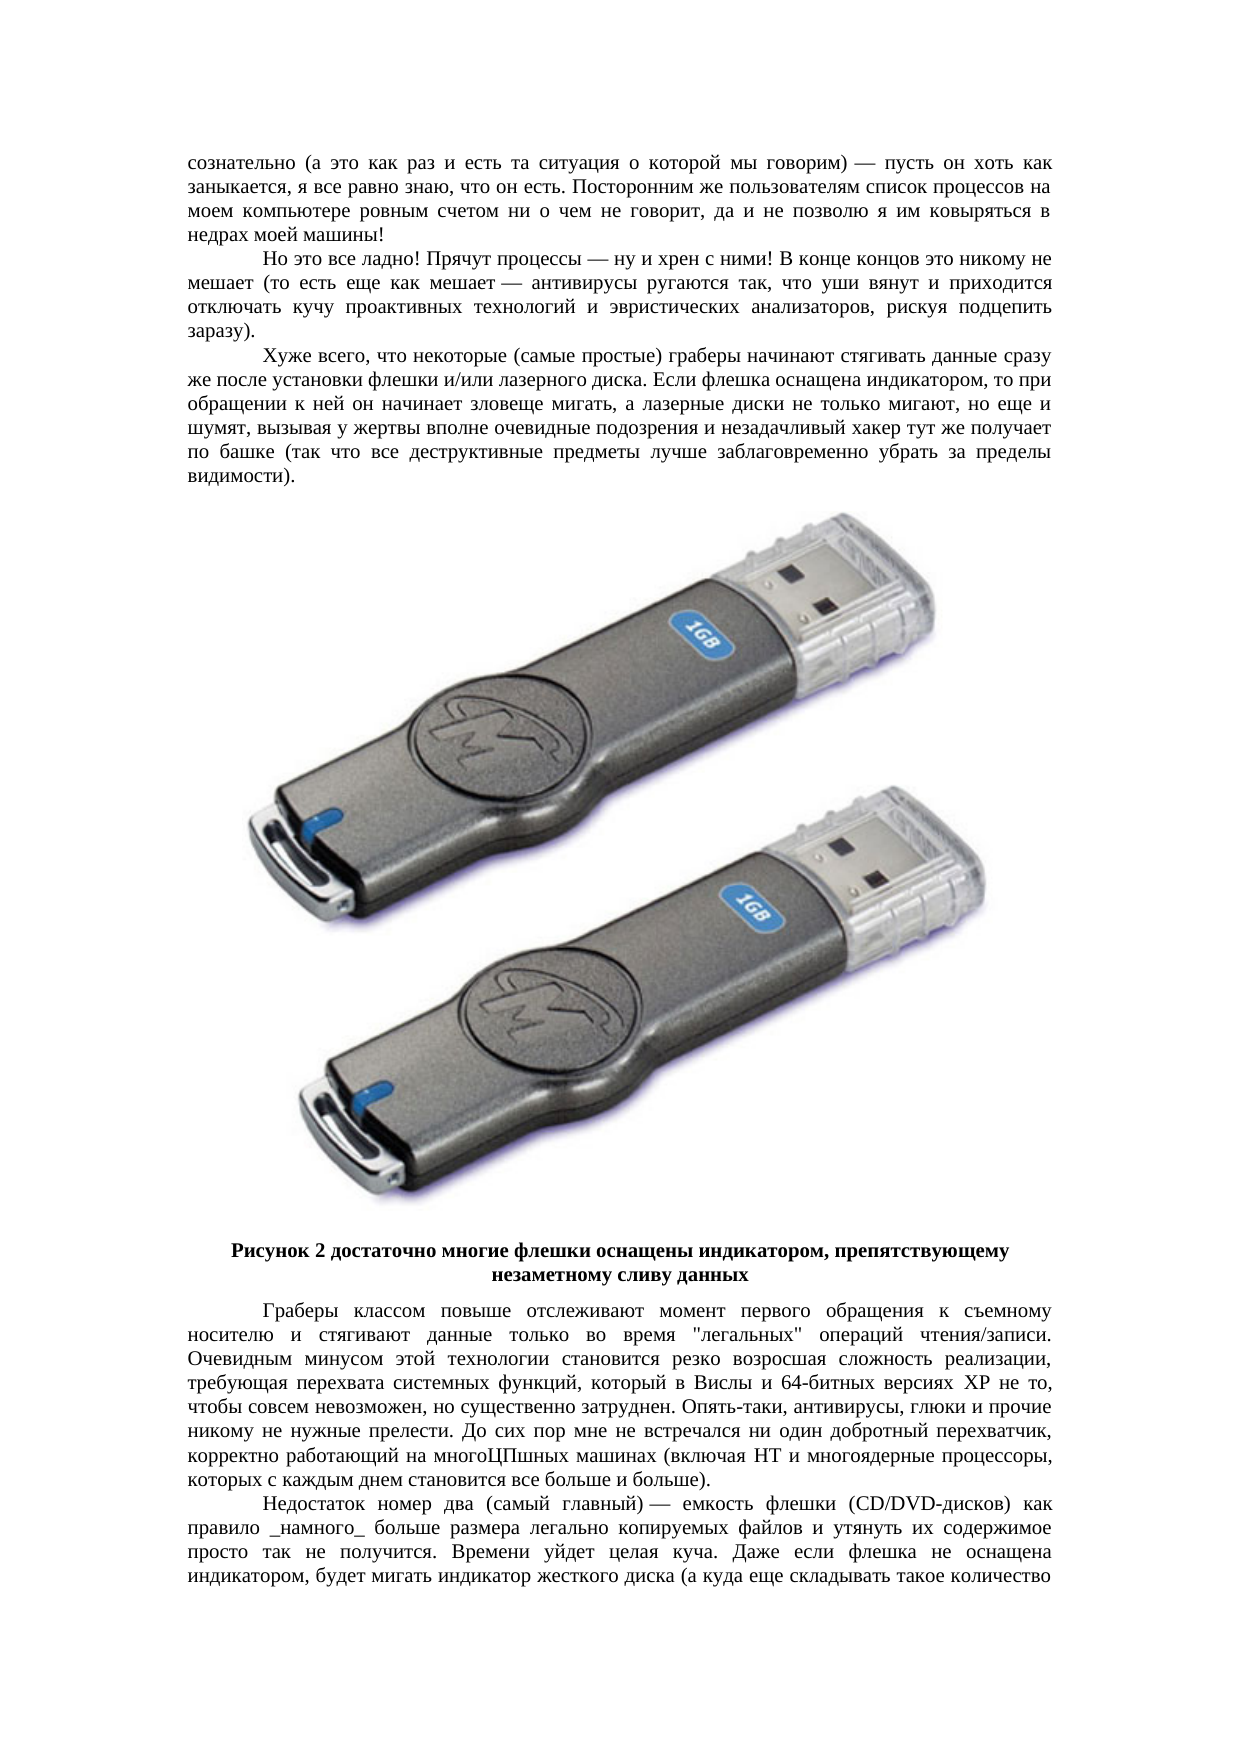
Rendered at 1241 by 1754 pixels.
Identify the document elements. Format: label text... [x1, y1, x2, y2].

text сознательно (а это как раз и есть та ситуация о которой мы говорим) — пусть он хоть как заныкается, я все равно знаю, что он есть. Посторонним же пользователям список процессов на моем компьютере ровным счетом ни о чем не говорит, да и не позволю я им ковыряться в недрах моей машины! [187, 150, 1053, 246]
text Недостаток номер два (самый главный) — емкость флешки (CD/DVD-дисков) как правило _намного_ больше размера легально копируемых файлов и утянуть их содержимое просто так не получится. Времени уйдет целая куча. Даже если флешка не оснащена индикатором, будет мигать индикатор жесткого диска (а куда еще складывать такое количество [187, 1491, 1053, 1587]
text Но это все ладно! Прячут процессы — ну и хрен с ними! В конце концов это никому не мешает (то есть еще как мешает — антивирусы ругаются так, что уши вянут и приходится отключать кучу проактивных технологий и эвристических анализаторов, рискуя подцепить заразу). [187, 246, 1053, 342]
text Хуже всего, что некоторые (самые простые) граберы начинают стягивать данные сразу же после установки флешки и/или лазерного диска. Если флешка оснащена индикатором, то при обращении к ней он начинает зловеще мигать, а лазерные диски не только мигают, но еще и шумят, вызывая у жертвы вполне очевидные подозрения и незадачливый хакер тут же получает по башке (так что все деструктивные предметы лучше заблаговременно убрать за пределы видимости). [187, 342, 1053, 487]
text Граберы классом повыше отслеживают момент первого обращения к съемному носителю и стягивают данные только во время "легальных" операций чтения/записи. Очевидным минусом этой технологии становится резко возросшая сложность реализации, требующая перехвата системных функций, который в Вислы и 64-битных версиях XP не то, чтобы совсем невозможен, но существенно затруднен. Опять-таки, антивирусы, глюки и прочие никому не нужные прелести. До сих пор мне не встречался ни один добротный перехватчик, корректно работающий на многоЦПшных машинах (включая HT и многоядерные процессоры, которых с каждым днем становится все больше и больше). [187, 1298, 1053, 1491]
text Рисунок 2 достаточно многие флешки оснащены индикатором, препятствующему незаметному сливу данных [187, 1237, 1053, 1286]
picture [242, 511, 999, 1225]
